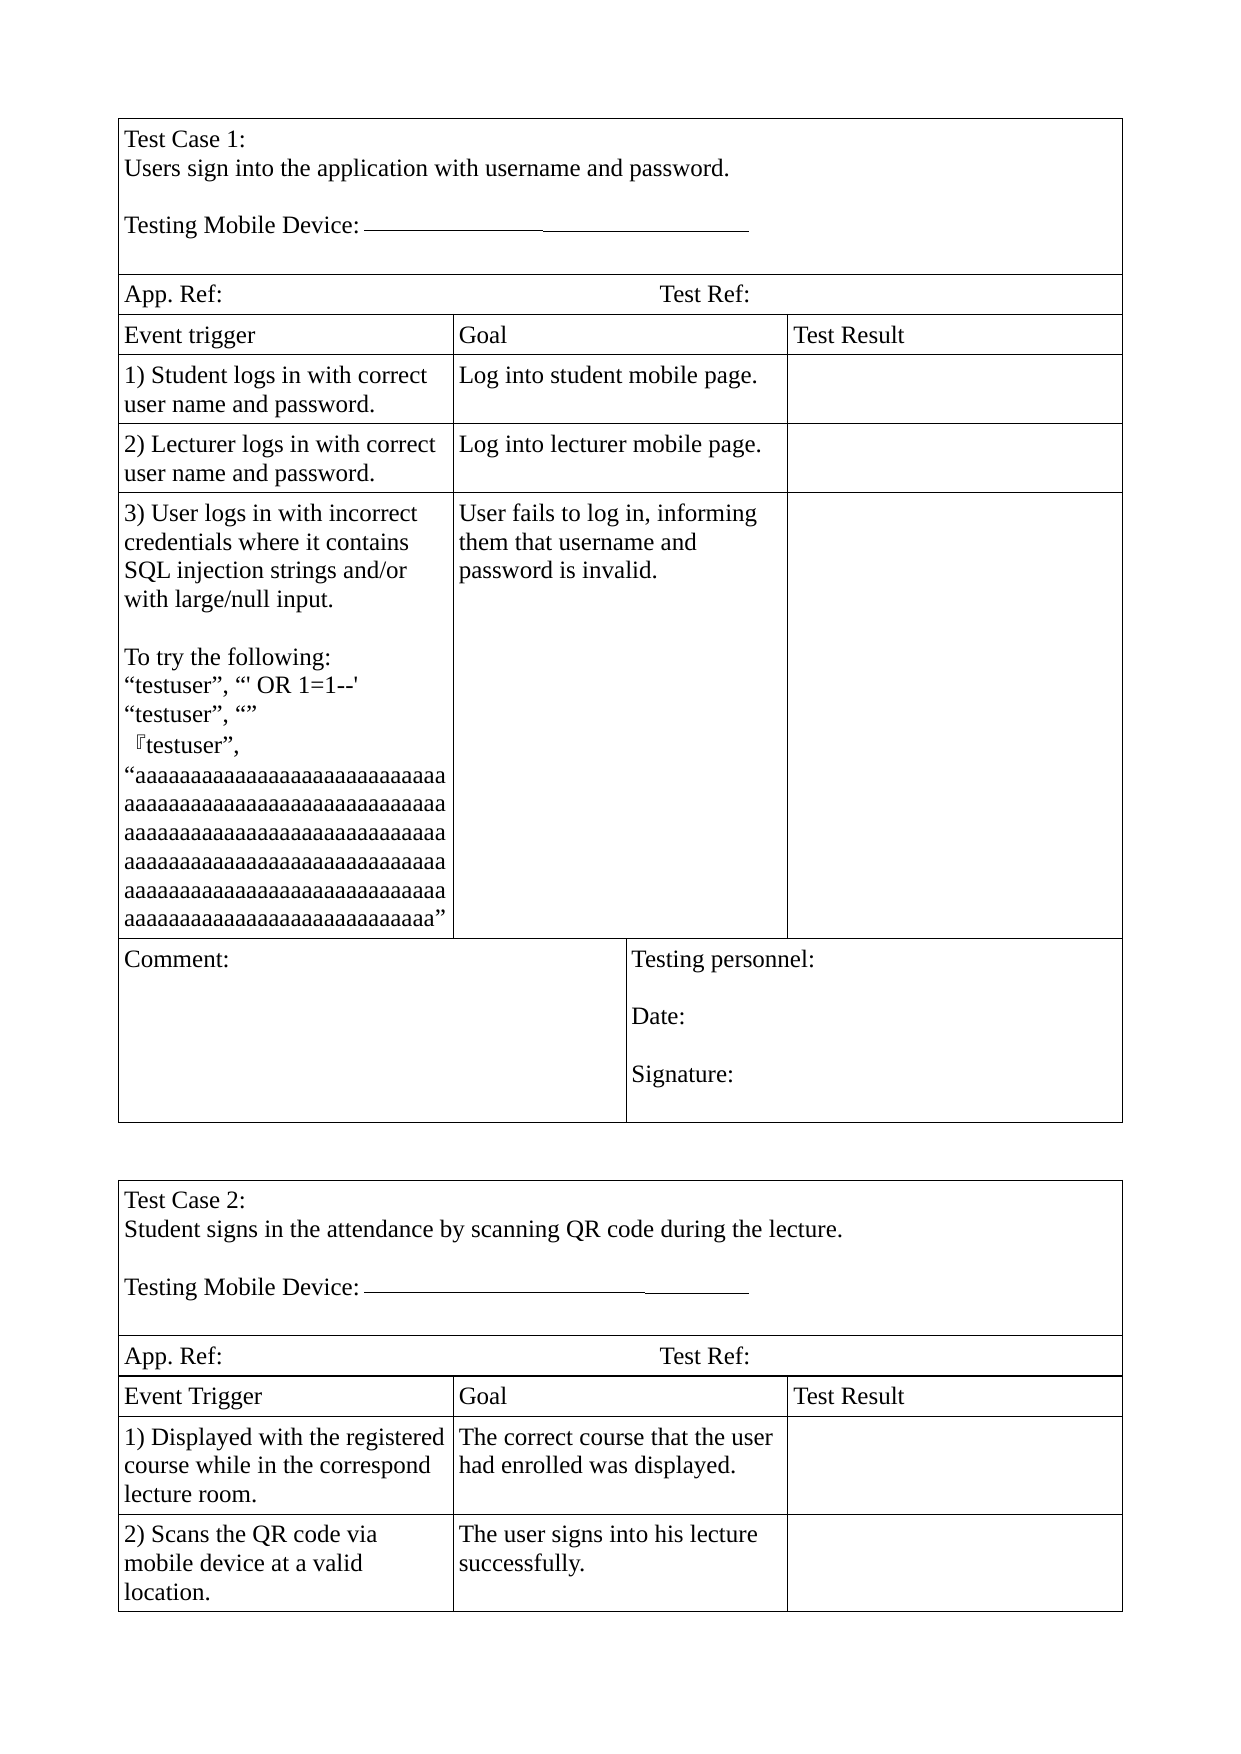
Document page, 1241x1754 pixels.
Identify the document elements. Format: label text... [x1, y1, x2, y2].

table_header Goal [454, 315, 787, 354]
table_cell [788, 1515, 1122, 1611]
table_header Event Trigger [119, 1377, 453, 1416]
table_cell 2) Scans the QR code via mobile device at a valid location. [119, 1515, 453, 1611]
table_cell [788, 355, 1122, 423]
table_cell 1) Student logs in with correct user name and password. [119, 355, 453, 423]
table_header Test Result [788, 315, 1122, 354]
table_cell [788, 493, 1122, 938]
table_cell [788, 1417, 1122, 1514]
table_header Test Result [788, 1377, 1122, 1416]
table_header Test Case 2: Student signs in the attendance by scanning QR code during the lecture. Testing Mobile Device: [119, 1181, 1122, 1335]
table_cell App. Ref: Test Ref: [119, 275, 1122, 314]
table_cell 1) Displayed with the registered course while in the correspond lecture room. [119, 1417, 453, 1514]
table_header Testing personnel: Date: Signature: [627, 939, 1122, 1122]
table_cell 2) Lecturer logs in with correct user name and password. [119, 424, 453, 492]
table_cell [788, 424, 1122, 492]
table_header Goal [454, 1377, 787, 1416]
table_header Test Case 1: Users sign into the application with username and password. Testing Mobile Device: [119, 119, 1122, 273]
table_header Comment: [119, 939, 626, 1122]
table_cell Log into lecturer mobile page. [454, 424, 787, 492]
table_header Event trigger [119, 315, 453, 354]
table_cell The user signs into his lecture successfully. [454, 1515, 787, 1611]
table_cell Log into student mobile page. [454, 355, 787, 423]
table_cell 3) User logs in with incorrect credentials where it contains SQL injection strings and/or with large/null input. To try the following: “testuser”, “' OR 1=1--' “testuser”, “” 『testuser”, “aaaaaaaaaaaaaaaaaaaaaaaaaaaaaaaaaaaaaaaaaaaaaaaaaaaaaaaaaaaaaaaaaaaaaaaaaaaaaaaaaaaaaaaaaaaaaaaaaaaaaaaaaaaaaaaaaaaaaaaaaaaaaaaaaaaaaaaaaaaaaaaaaaaaaaaaaaaaaaaaaaaaaaaaaaaa” [119, 493, 453, 938]
table_cell App. Ref: Test Ref: [119, 1336, 1122, 1375]
table_cell The correct course that the user had enrolled was displayed. [454, 1417, 787, 1514]
table_cell User fails to log in, informing them that username and password is invalid. [454, 493, 787, 938]
